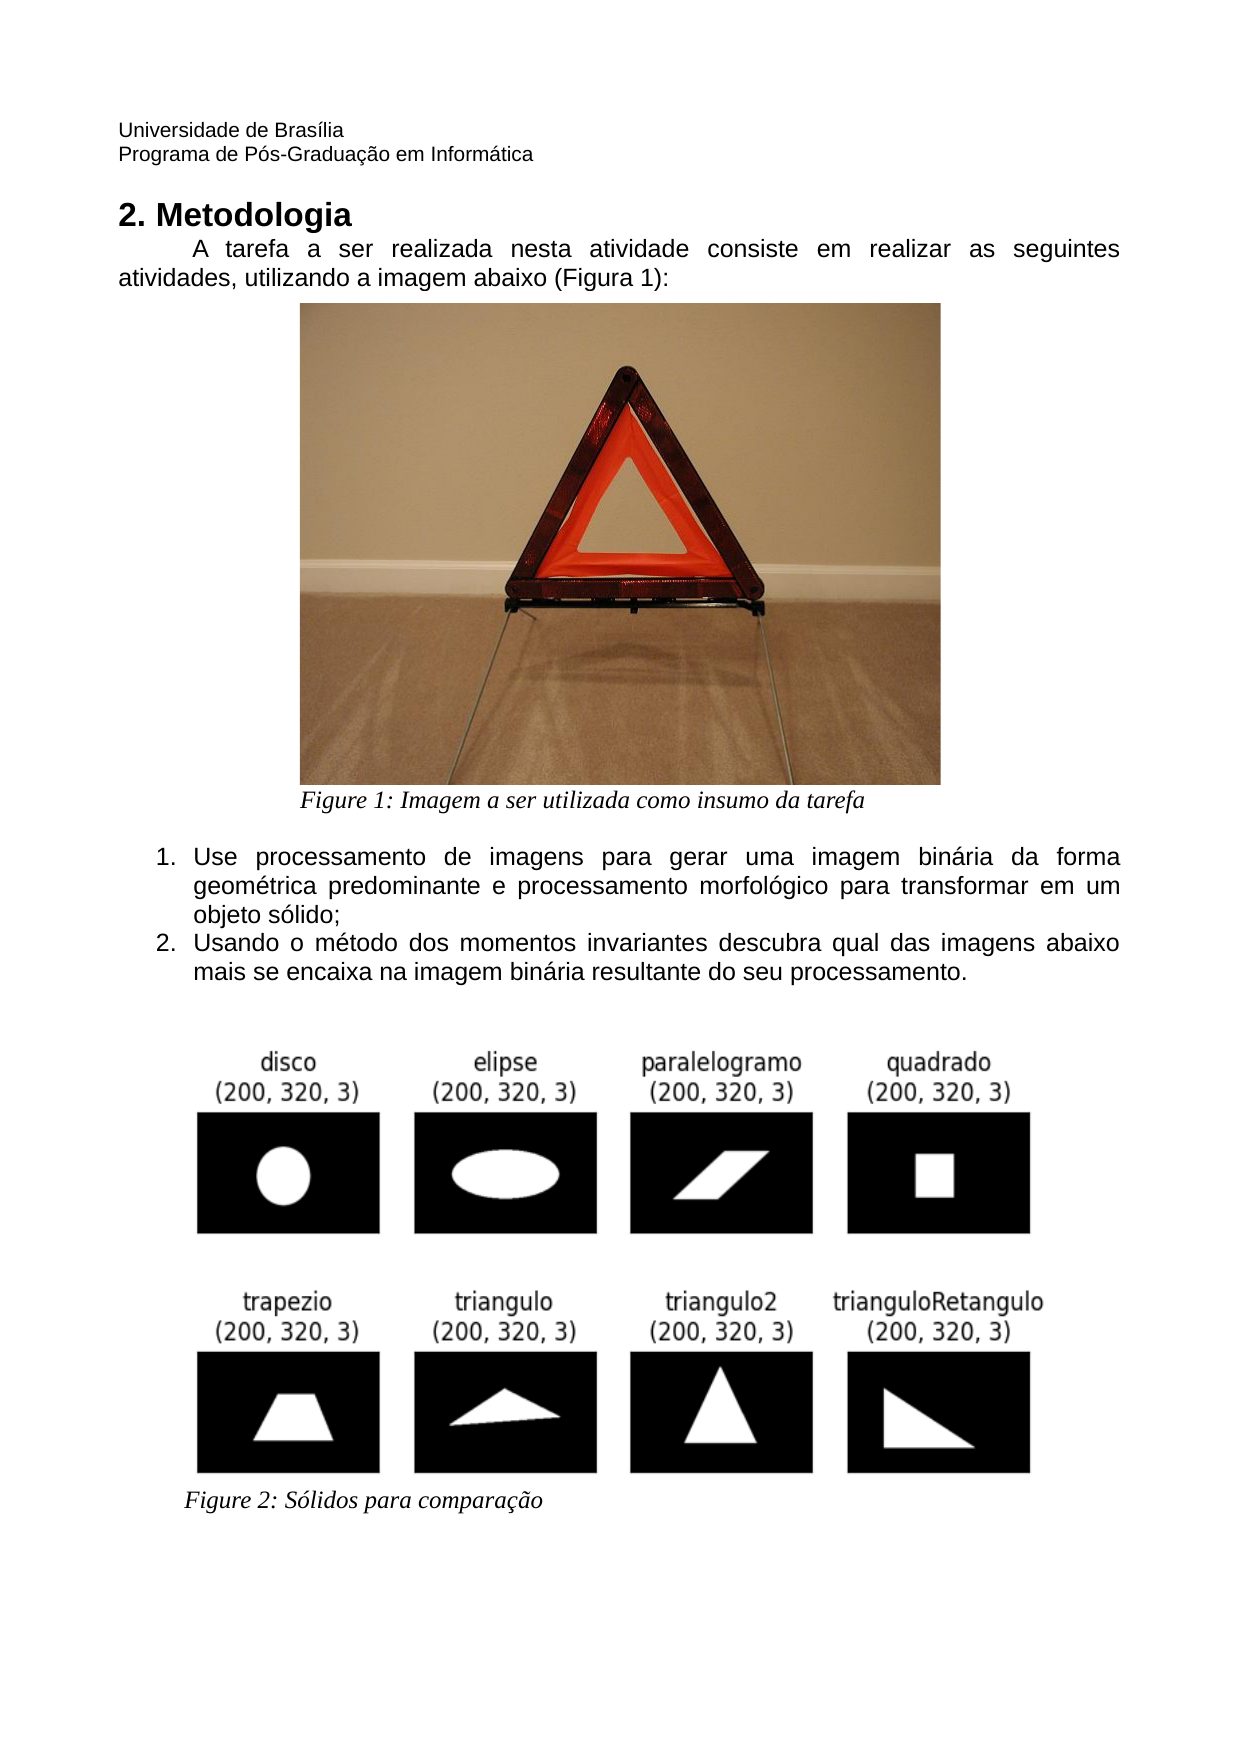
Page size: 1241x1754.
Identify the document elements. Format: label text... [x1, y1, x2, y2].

list Use processamento de imagens para gerar uma imagem binária da forma geométrica predominante e processamento morfológico para transformar em um objeto sólido; [156, 842, 1122, 928]
list Metodologia [118, 196, 1122, 234]
picture [299, 303, 941, 785]
picture [184, 1037, 1057, 1486]
list Usando o método dos momentos invariantes descubra qual das imagens abaixo mais se encaixa na imagem binária resultante do seu processamento. [156, 928, 1122, 986]
text A tarefa a ser realizada nesta atividade consiste em realizar as seguintes atividades, utilizando a imagem abaixo (Figura 1): [118, 234, 1122, 291]
text Figure 1: Imagem a ser utilizada como insumo da tarefa [300, 785, 941, 813]
text Figure 2: Sólidos para comparação [184, 1486, 1056, 1514]
